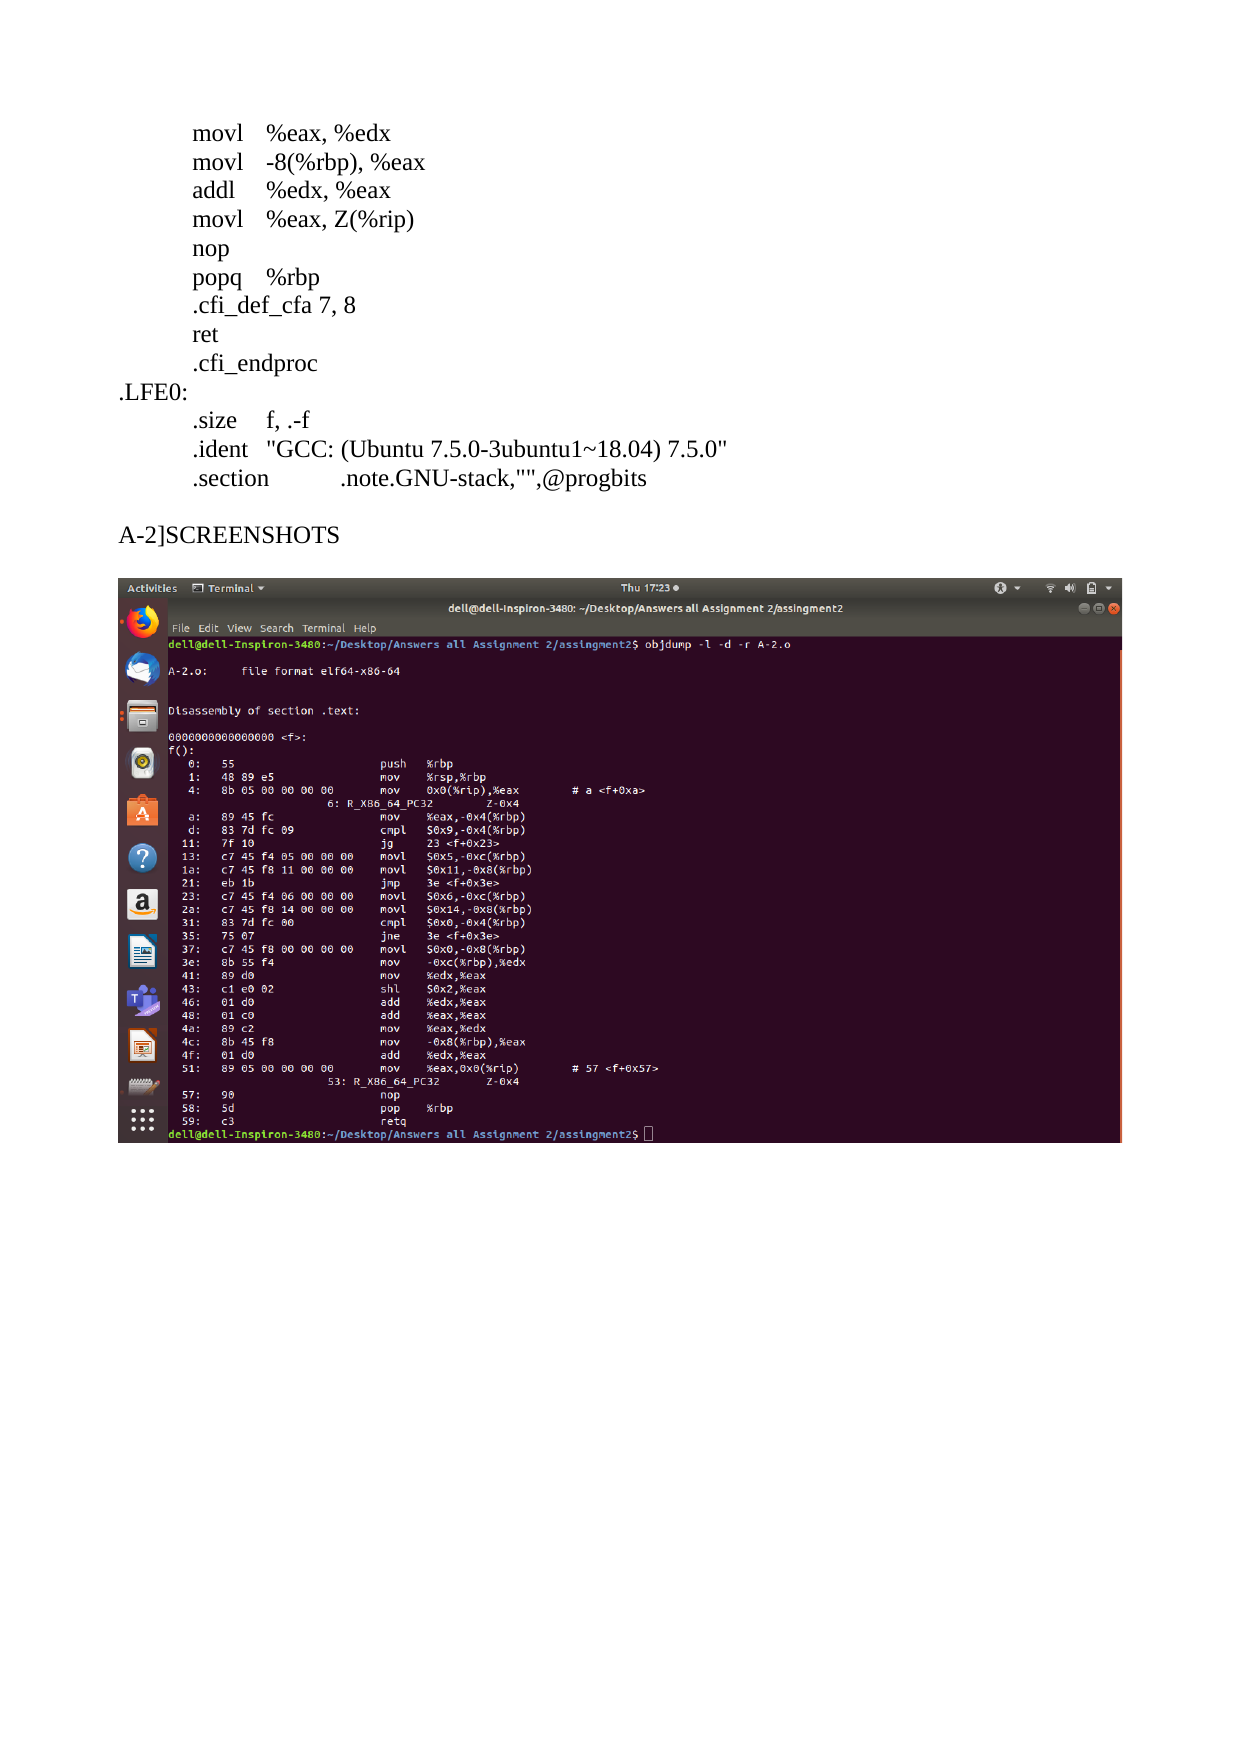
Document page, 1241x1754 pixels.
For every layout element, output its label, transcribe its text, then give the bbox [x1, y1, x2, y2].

text .cfi_endproc [118, 348, 1122, 377]
text movl %eax, %edx [118, 118, 1122, 147]
picture [118, 578, 1123, 1143]
text .cfi_def_cfa 7, 8 [118, 291, 1122, 319]
text addl %edx, %eax [118, 176, 1122, 204]
text popq %rbp [118, 262, 1122, 291]
text nop [118, 233, 1122, 262]
text movl %eax, Z(%rip) [118, 204, 1122, 233]
text .ident "GCC: (Ubuntu 7.5.0-3ubuntu1~18.04) 7.5.0" [118, 434, 1122, 463]
text ret [118, 319, 1122, 348]
text A-2]SCREENSHOTS [118, 521, 1122, 549]
text movl -8(%rbp), %eax [118, 147, 1122, 176]
text .size f, .-f [118, 406, 1122, 434]
text .section .note.GNU-stack,"",@progbits [118, 463, 1122, 492]
text .LFE0: [118, 377, 1122, 406]
